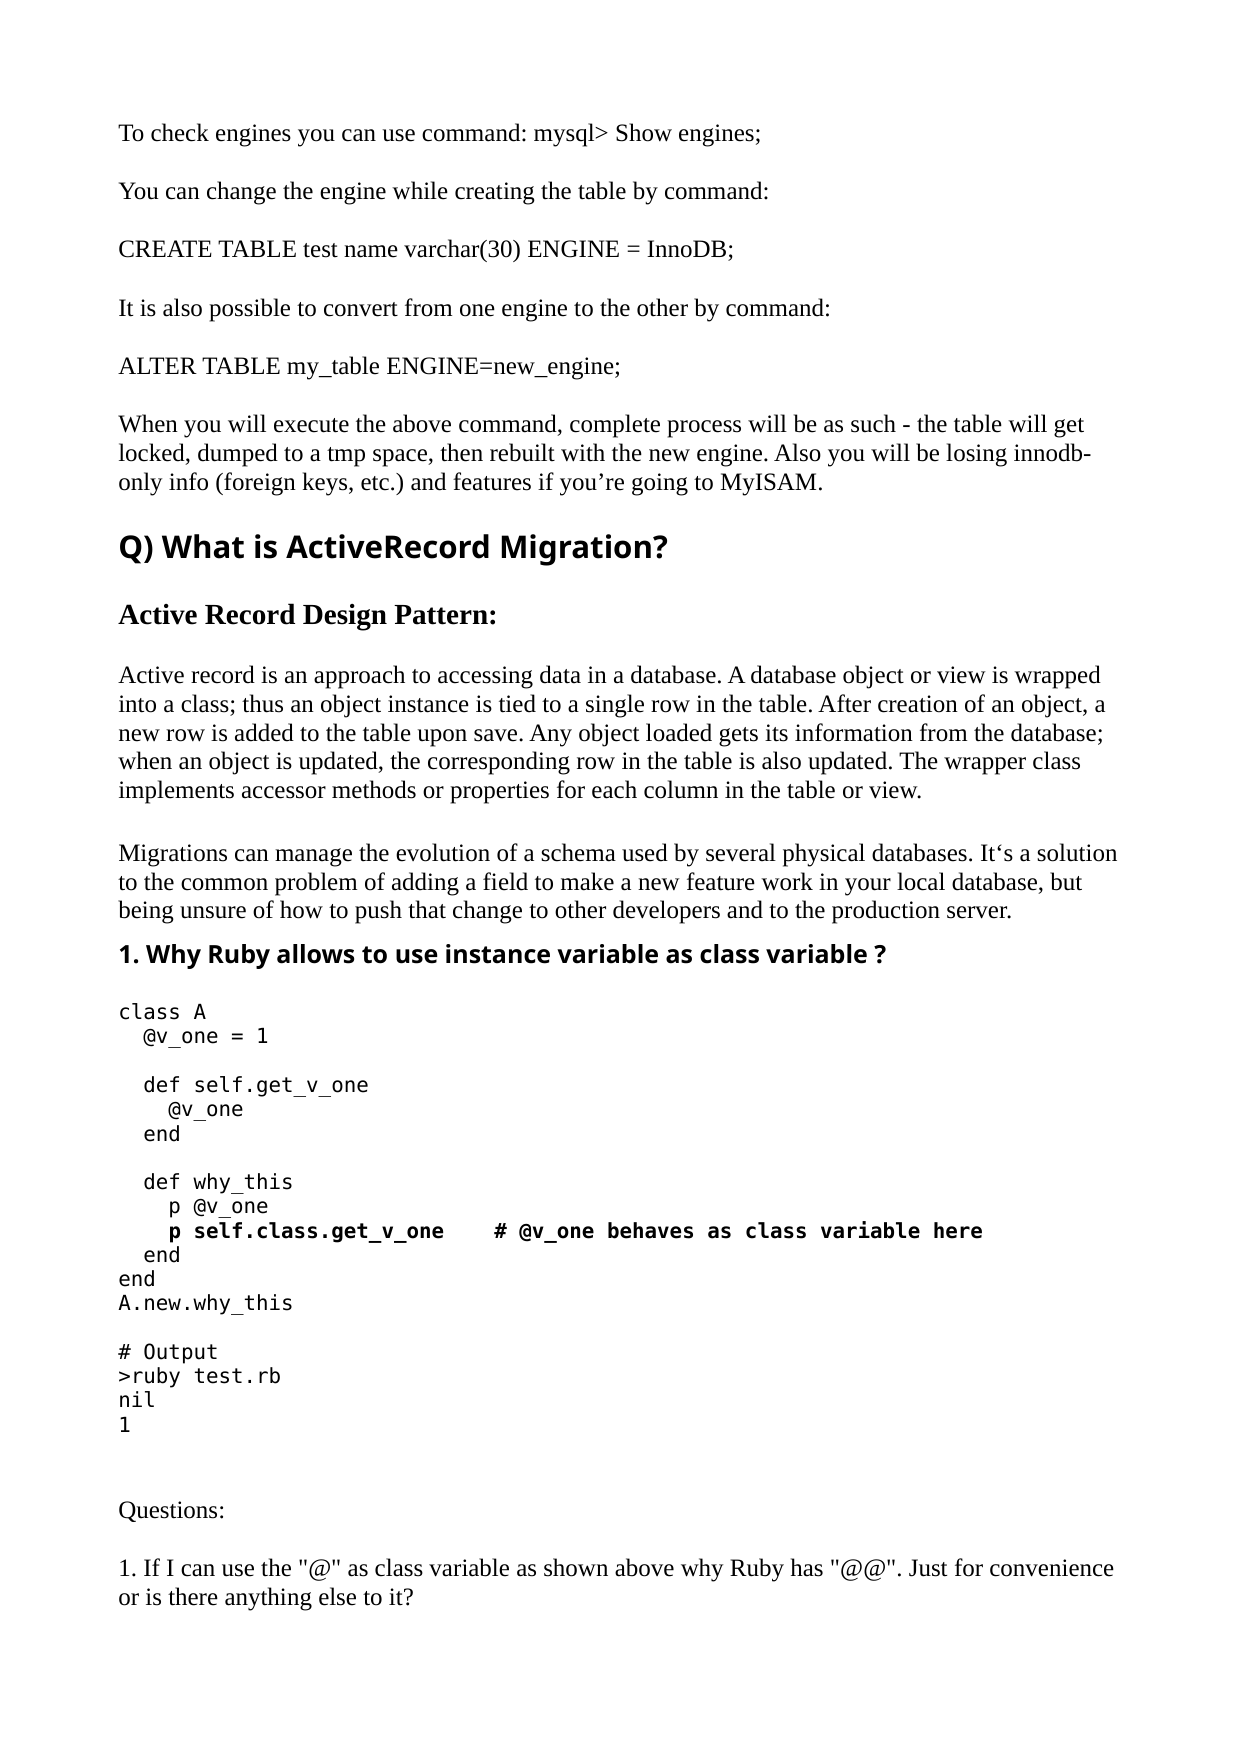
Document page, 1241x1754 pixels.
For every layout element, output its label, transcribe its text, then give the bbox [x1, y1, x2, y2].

text @v_one = 1 [118, 1024, 1122, 1049]
text end [118, 1267, 1122, 1291]
text @v_one [118, 1097, 1122, 1122]
text class A [118, 1000, 1122, 1024]
text def self.get_v_one [118, 1073, 1122, 1097]
text p @v_one [118, 1194, 1122, 1219]
text A.new.why_this [118, 1291, 1122, 1316]
subtitle Q) What is ActiveRecord Migration? [118, 525, 1122, 568]
text It is also possible to convert from one engine to the other by command: [118, 293, 1122, 322]
text Questions: 1. If I can use the "@" as class variable as shown above why Ruby has "@@". Just for convenience or is there anything else to it? [118, 1467, 1122, 1610]
subtitle Active Record Design Pattern: [118, 597, 1122, 631]
text To check engines you can use command: mysql> Show engines; [118, 118, 1122, 147]
text CREATE TABLE test name varchar(30) ENGINE = InnoDB; [118, 234, 1122, 263]
text # Output [118, 1340, 1122, 1364]
text end [118, 1122, 1122, 1146]
text ALTER TABLE my_table ENGINE=new_engine; [118, 351, 1122, 380]
text You can change the engine while creating the table by command: [118, 176, 1122, 205]
text 1 [118, 1413, 1122, 1437]
text Active record is an approach to accessing data in a database. A database object or view is wrapped into a class; thus an object instance is tied to a single row in the table. After creation of an object, a new row is added to the table upon save. Any object loaded gets its information from the database; when an object is updated, the corresponding row in the table is also updated. The wrapper class implements accessor methods or properties for each column in the table or view. Migrations can manage the evolution of a schema used by several physical databases. It‘s a solution to the common problem of adding a field to make a new feature work in your local database, but being unsure of how to push that change to other developers and to the production server. [118, 660, 1122, 924]
text 1. Why Ruby allows to use instance variable as class variable ? [118, 937, 1122, 971]
text p self.class.get_v_one # @v_one behaves as class variable here [118, 1219, 1122, 1243]
text def why_this [118, 1170, 1122, 1194]
text end [118, 1243, 1122, 1267]
text nil [118, 1388, 1122, 1413]
text >ruby test.rb [118, 1364, 1122, 1388]
text When you will execute the above command, complete process will be as such - the table will get locked, dumped to a tmp space, then rebuilt with the new engine. Also you will be losing innodb-only info (foreign keys, etc.) and features if you’re going to MyISAM. [118, 409, 1122, 496]
